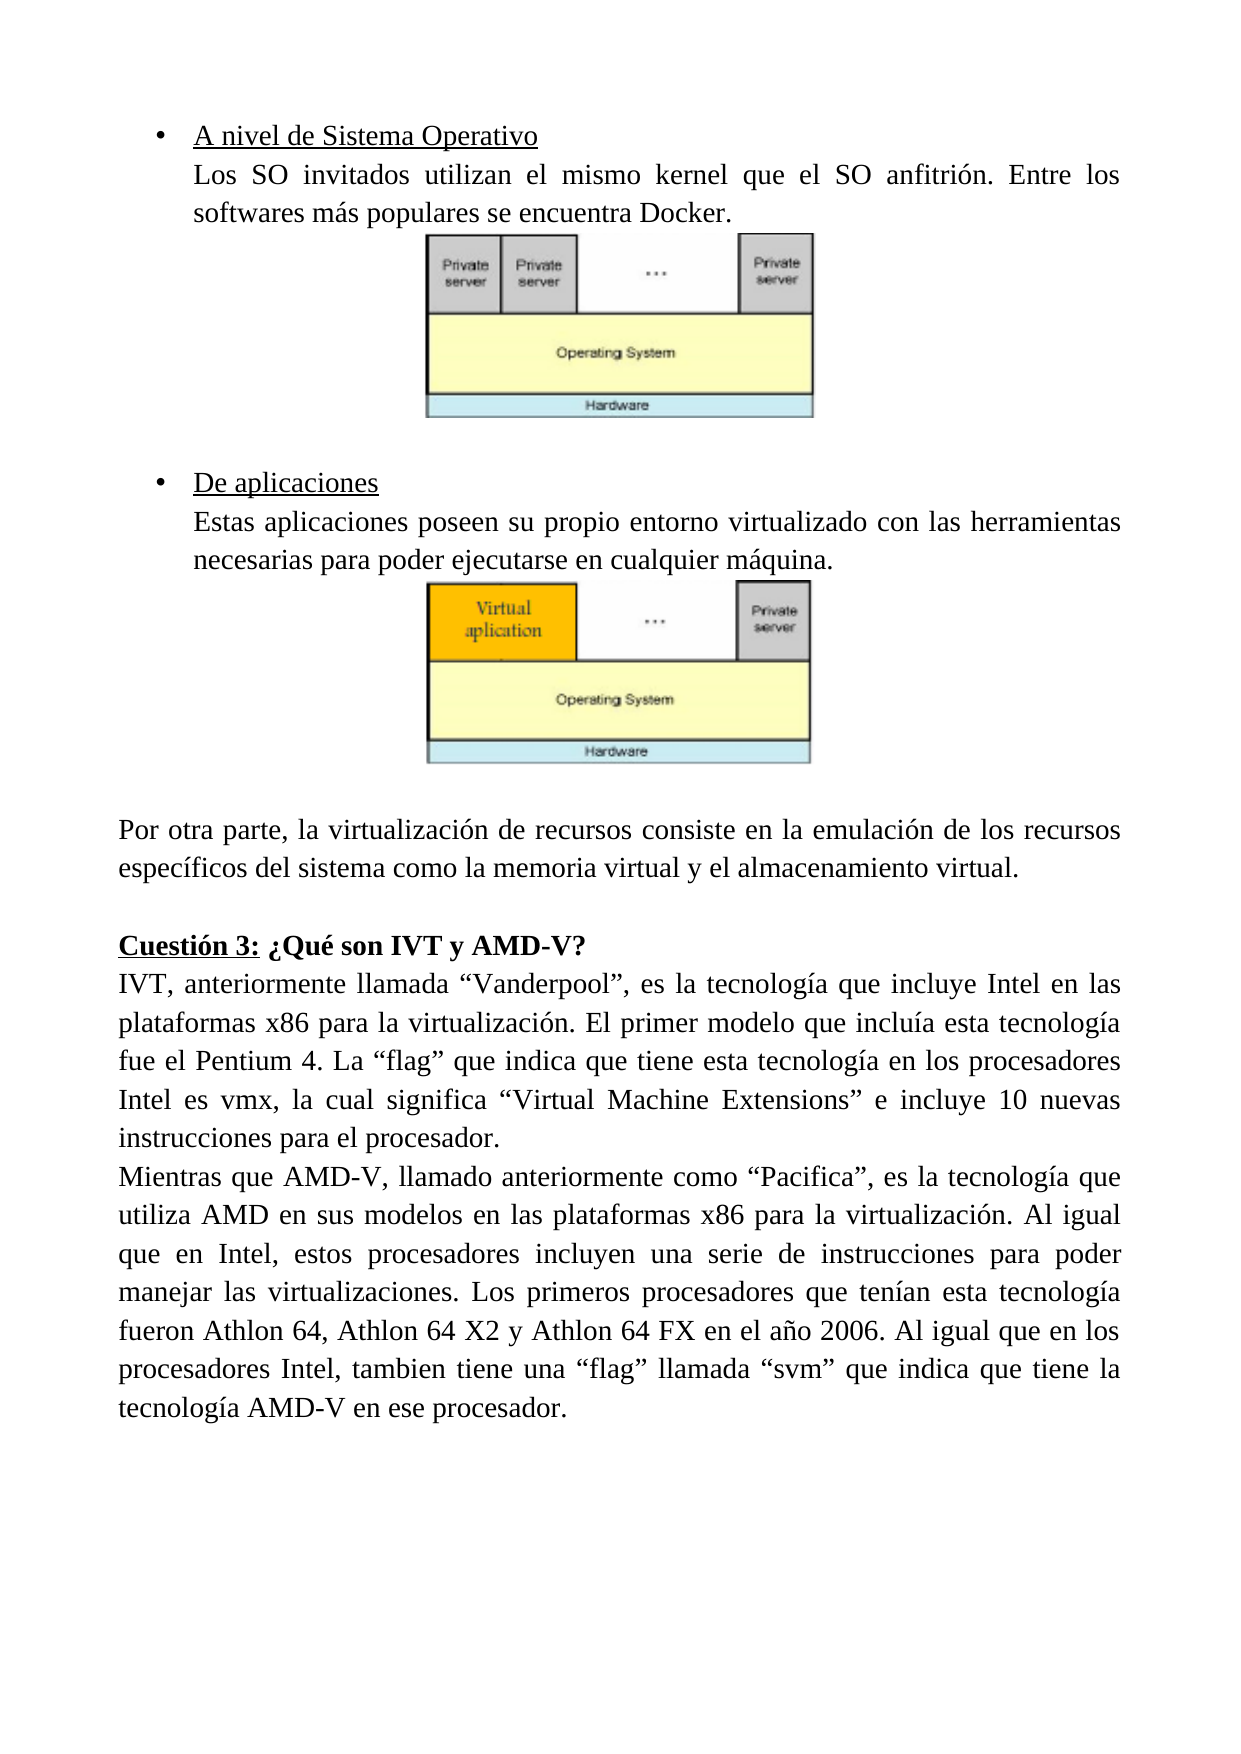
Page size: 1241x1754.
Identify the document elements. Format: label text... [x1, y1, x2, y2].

list Los SO invitados utilizan el mismo kernel que el SO anfitrión. Entre los softwares más populares se encuentra Docker. [156, 157, 1122, 229]
list De aplicaciones [156, 465, 1122, 499]
text Por otra parte, la virtualización de recursos consiste en la emulación de los recursos específicos del sistema como la memoria virtual y el almacenamiento virtual. [118, 812, 1122, 884]
text Cuestión 3: ¿Qué son IVT y AMD-V? [118, 928, 1122, 961]
picture [424, 233, 816, 418]
picture [425, 580, 815, 766]
text IVT, anteriormente llamada “Vanderpool”, es la tecnología que incluye Intel en las plataformas x86 para la virtualización. El primer modelo que incluía esta tecnología fue el Pentium 4. La “flag” que indica que tiene esta tecnología en los procesadores Intel es vmx, la cual significa “Virtual Machine Extensions” e incluye 10 nuevas instrucciones para el procesador. [118, 966, 1122, 1154]
list A nivel de Sistema Operativo [156, 118, 1122, 152]
text Mientras que AMD-V, llamado anteriormente como “Pacifica”, es la tecnología que utiliza AMD en sus modelos en las plataformas x86 para la virtualización. Al igual que en Intel, estos procesadores incluyen una serie de instrucciones para poder manejar las virtualizaciones. Los primeros procesadores que tenían esta tecnología fueron Athlon 64, Athlon 64 X2 y Athlon 64 FX en el año 2006. Al igual que en los procesadores Intel, tambien tiene una “flag” llamada “svm” que indica que tiene la tecnología AMD-V en ese procesador. [118, 1159, 1122, 1424]
list Estas aplicaciones poseen su propio entorno virtualizado con las herramientas necesarias para poder ejecutarse en cualquier máquina. [156, 504, 1122, 576]
